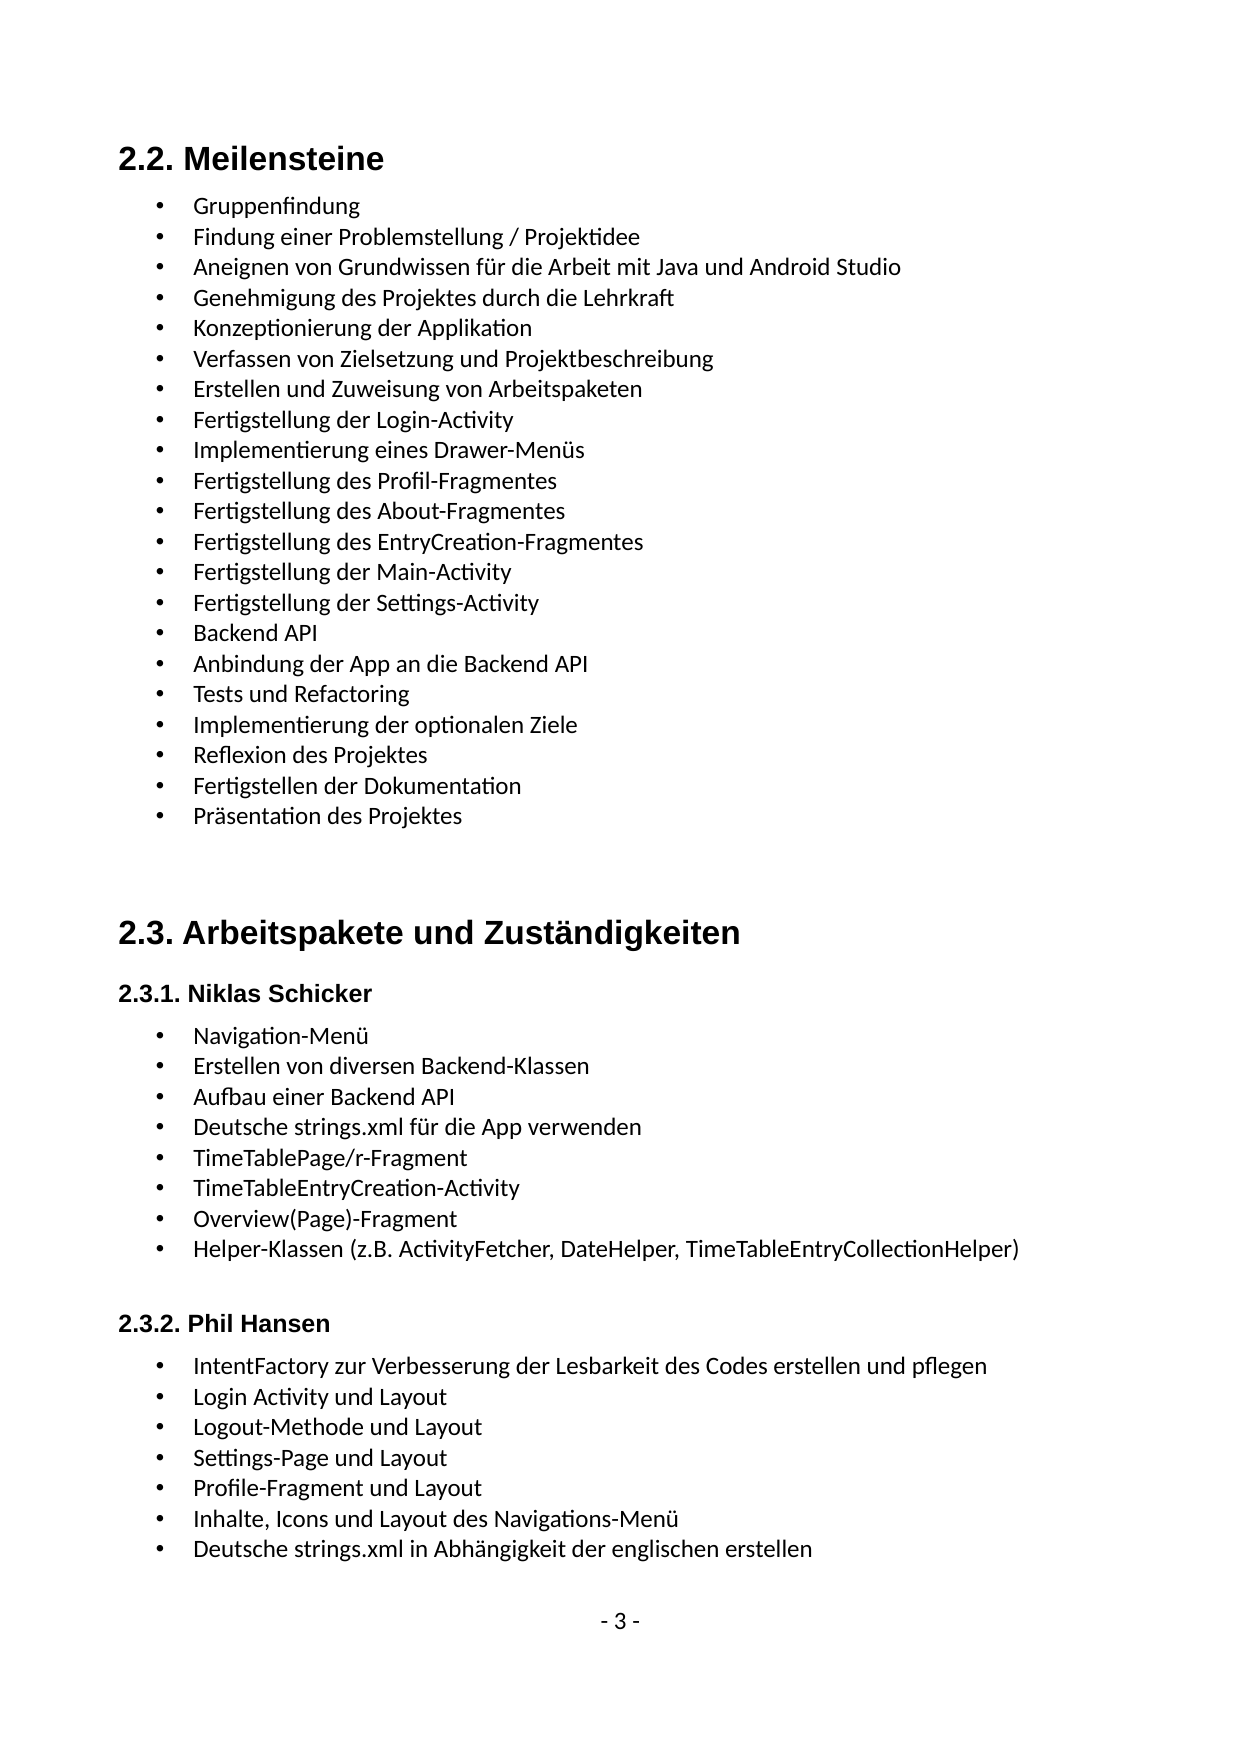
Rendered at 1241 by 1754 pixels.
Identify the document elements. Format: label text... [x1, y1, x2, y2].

list Tests und Refactoring [156, 678, 1122, 709]
subtitle 2.3.1. Niklas Schicker [118, 979, 1122, 1007]
subtitle 2.3. Arbeitspakete und Zuständigkeiten [118, 913, 1122, 952]
list Deutsche strings.xml für die App verwenden [156, 1111, 1122, 1142]
list Settings-Page und Layout [156, 1442, 1122, 1472]
list IntentFactory zur Verbesserung der Lesbarkeit des Codes erstellen und pflegen [156, 1350, 1122, 1381]
list TimeTableEntryCreation-Activity [156, 1172, 1122, 1203]
list Fertigstellung der Settings-Activity [156, 587, 1122, 617]
list Deutsche strings.xml in Abhängigkeit der englischen erstellen [156, 1533, 1122, 1564]
list Reflexion des Projektes [156, 739, 1122, 770]
list Aufbau einer Backend API [156, 1081, 1122, 1111]
list Fertigstellung der Main-Activity [156, 556, 1122, 587]
list Fertigstellung der Login-Activity [156, 404, 1122, 434]
subtitle 2.2. Meilensteine [118, 139, 1122, 178]
list Erstellen von diversen Backend-Klassen [156, 1050, 1122, 1081]
list Overview(Page)-Fragment [156, 1203, 1122, 1233]
list Fertigstellen der Dokumentation [156, 770, 1122, 801]
list Login Activity und Layout [156, 1381, 1122, 1411]
list Konzeptionierung der Applikation [156, 312, 1122, 343]
list Profile-Fragment und Layout [156, 1472, 1122, 1503]
list Aneignen von Grundwissen für die Arbeit mit Java und Android Studio [156, 251, 1122, 282]
list Navigation-Menü [156, 1020, 1122, 1050]
subtitle 2.3.2. Phil Hansen [118, 1309, 1122, 1338]
list Helper-Klassen (z.B. ActivityFetcher, DateHelper, TimeTableEntryCollectionHelper) [156, 1233, 1122, 1264]
list Anbindung der App an die Backend API [156, 648, 1122, 678]
list Backend API [156, 617, 1122, 648]
list Logout-Methode und Layout [156, 1411, 1122, 1442]
list Implementierung der optionalen Ziele [156, 709, 1122, 739]
list TimeTablePage/r-Fragment [156, 1142, 1122, 1172]
list Verfassen von Zielsetzung und Projektbeschreibung [156, 343, 1122, 373]
list Fertigstellung des EntryCreation-Fragmentes [156, 526, 1122, 556]
list Inhalte, Icons und Layout des Navigations-Menü [156, 1503, 1122, 1533]
list Fertigstellung des Profil-Fragmentes [156, 465, 1122, 495]
list Erstellen und Zuweisung von Arbeitspaketen [156, 373, 1122, 404]
list Findung einer Problemstellung / Projektidee [156, 221, 1122, 251]
list Gruppenfindung [156, 190, 1122, 221]
list Genehmigung des Projektes durch die Lehrkraft [156, 282, 1122, 312]
list Präsentation des Projektes [156, 801, 1122, 831]
list Implementierung eines Drawer-Menüs [156, 434, 1122, 465]
list Fertigstellung des About-Fragmentes [156, 495, 1122, 526]
